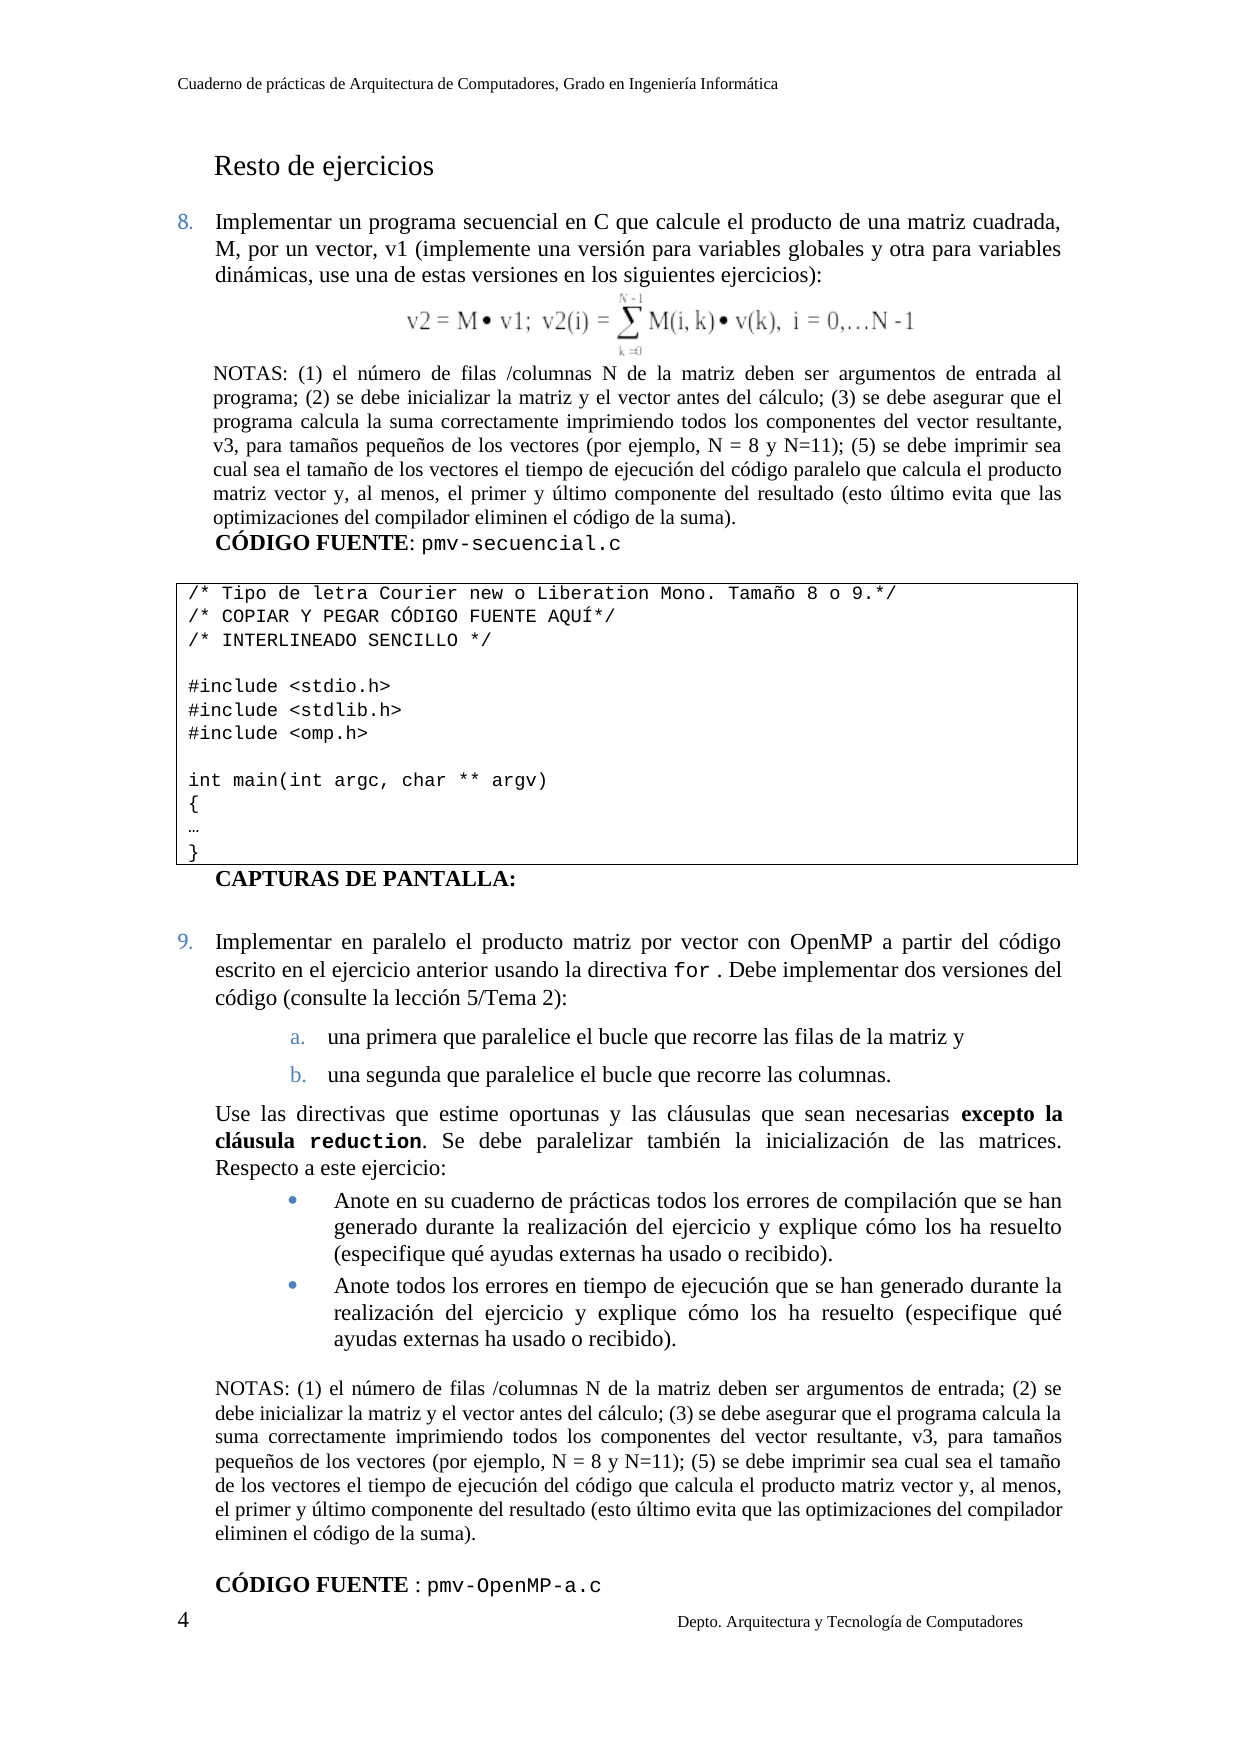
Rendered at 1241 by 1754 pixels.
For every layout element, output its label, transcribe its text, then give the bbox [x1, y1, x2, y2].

text CAPTURAS DE PANTALLA: [215, 865, 1063, 892]
list Anote en su cuaderno de prácticas todos los errores de compilación que se han generado durante la realización del ejercicio y explique cómo los ha resuelto (especifique qué ayudas externas ha usado o recibido). [288, 1187, 1063, 1266]
text NOTAS: (1) el número de filas /columnas N de la matriz deben ser argumentos de entrada al programa; (2) se debe inicializar la matriz y el vector antes del cálculo; (3) se debe asegurar que el programa calcula la suma correctamente imprimiendo todos los componentes del vector resultante, v3, para tamaños pequeños de los vectores (por ejemplo, N = 8 y N=11); (5) se debe imprimir sea cual sea el tamaño de los vectores el tiempo de ejecución del código paralelo que calcula el producto matriz vector y, al menos, el primer y último componente del resultado (esto último evita que las optimizaciones del compilador eliminen el código de la suma). [213, 361, 1063, 529]
text CÓDIGO FUENTE : pmv-OpenMP-a.c [215, 1571, 1063, 1599]
subtitle Resto de ejercicios [177, 148, 1063, 181]
list una primera que paralelice el bucle que recorre las filas de la matriz y [290, 1023, 1063, 1049]
list Implementar en paralelo el producto matriz por vector con OpenMP a partir del código escrito en el ejercicio anterior usando la directiva for . Debe implementar dos versiones del código (consulte la lección 5/Tema 2): [177, 928, 1063, 1010]
list Implementar un programa secuencial en C que calcule el producto de una matriz cuadrada, M, por un vector, v1 (implemente una versión para variables globales y otra para variables dinámicas, use una de estas versiones en los siguientes ejercicios): [177, 208, 1063, 288]
table_header /* Tipo de letra Courier new o Liberation Mono. Tamaño 8 o 9.*/ /* COPIAR Y PEGAR CÓDIGO FUENTE AQUÍ*/ /* INTERLINEADO SENCILLO */ #include <stdio.h> #include <stdlib.h> #include <omp.h> int main(int argc, char ** argv) { … } [177, 584, 1077, 864]
list una segunda que paralelice el bucle que recorre las columnas. [290, 1062, 1063, 1088]
list Anote todos los errores en tiempo de ejecución que se han generado durante la realización del ejercicio y explique cómo los ha resuelto (especifique qué ayudas externas ha usado o recibido). [288, 1272, 1063, 1351]
list Use las directivas que estime oportunas y las cláusulas que sean necesarias excepto la cláusula reduction. Se debe paralelizar también la inicialización de las matrices. Respecto a este ejercicio: [215, 1100, 1063, 1181]
list NOTAS: (1) el número de filas /columnas N de la matriz deben ser argumentos de entrada; (2) se debe inicializar la matriz y el vector antes del cálculo; (3) se debe asegurar que el programa calcula la suma correctamente imprimiendo todos los componentes del vector resultante, v3, para tamaños pequeños de los vectores (por ejemplo, N = 8 y N=11); (5) se debe imprimir sea cual sea el tamaño de los vectores el tiempo de ejecución del código que calcula el producto matriz vector y, al menos, el primer y último componente del resultado (esto último evita que las optimizaciones del compilador eliminen el código de la suma). [215, 1376, 1063, 1545]
text CÓDIGO FUENTE: pmv-secuencial.c [215, 529, 1063, 557]
